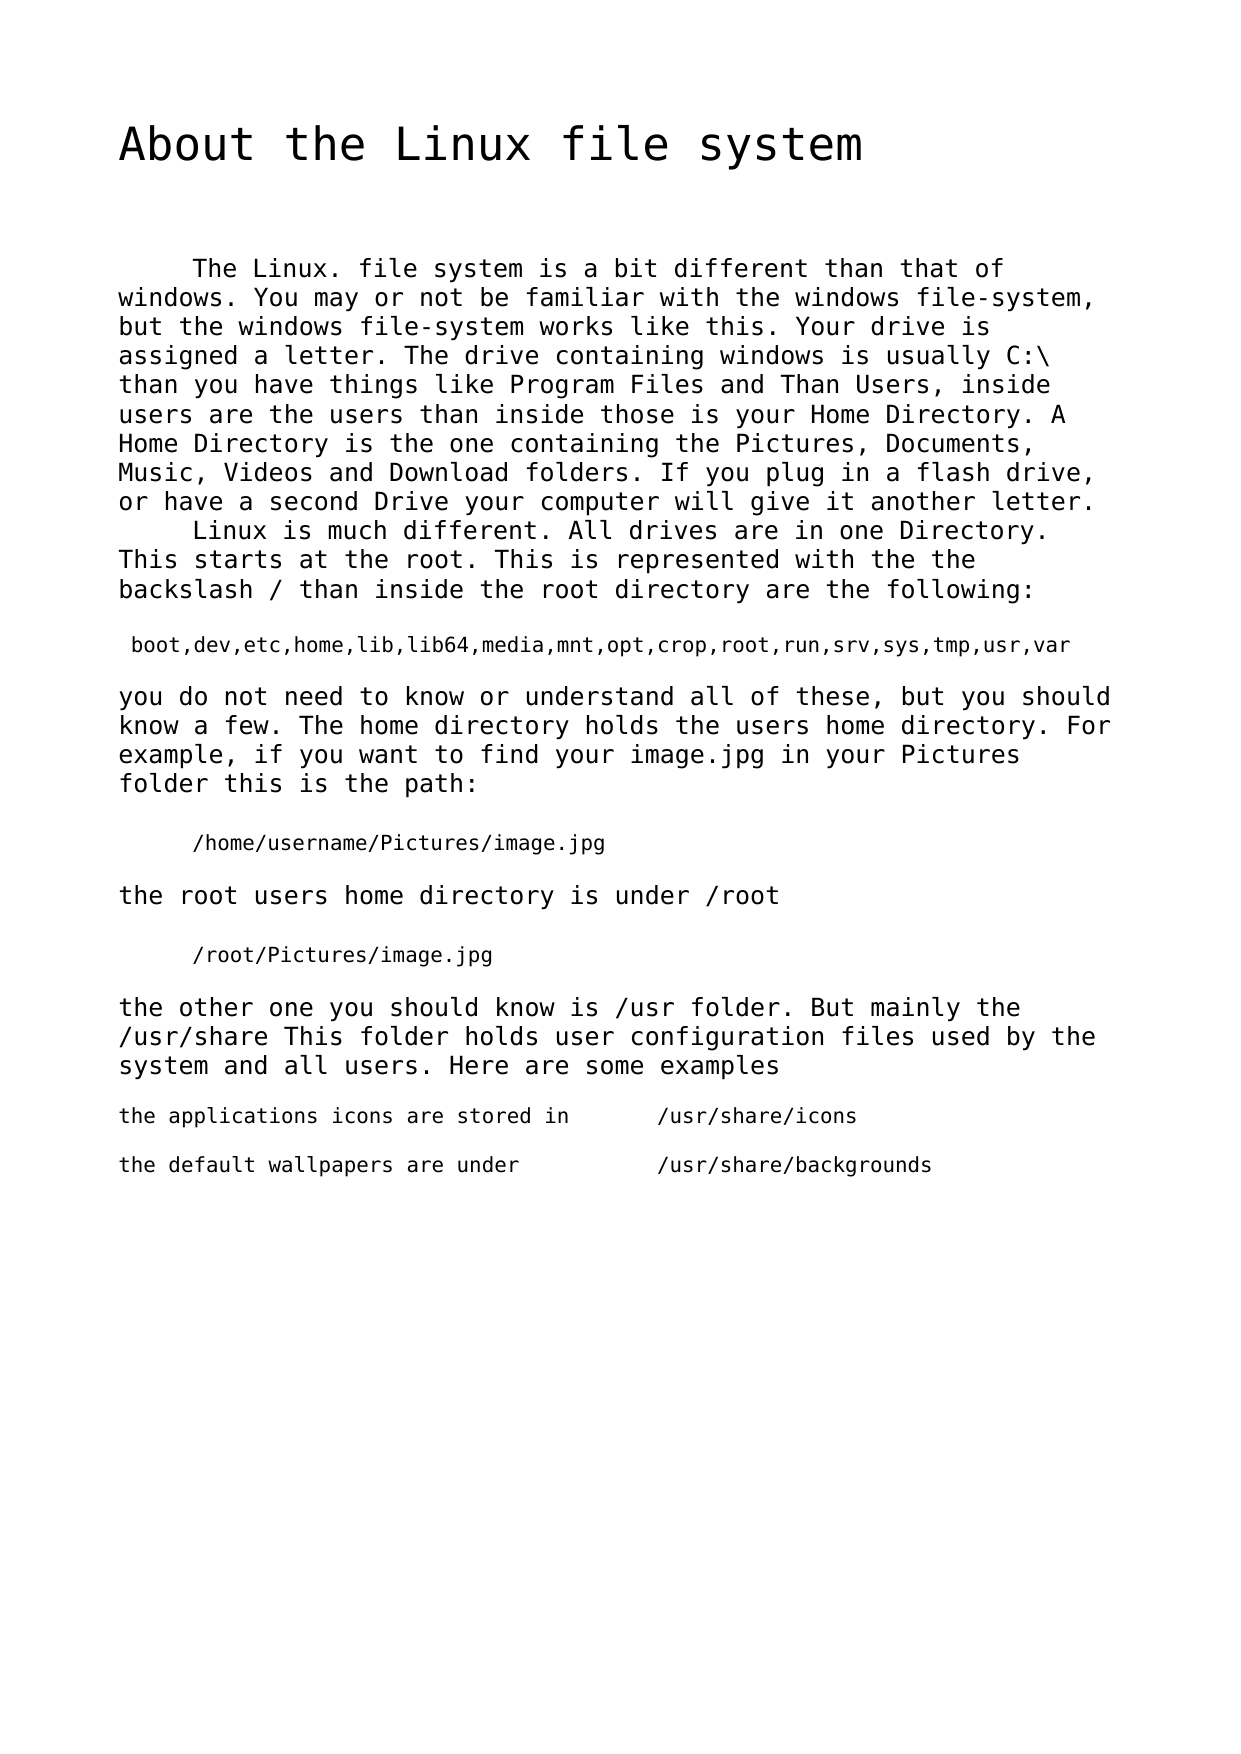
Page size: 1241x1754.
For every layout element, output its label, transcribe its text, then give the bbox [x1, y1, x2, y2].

text Linux is much different. All drives are in one Directory. This starts at the root. This is represented with the the backslash / than inside the root directory are the following: [118, 516, 1122, 604]
text /root/Pictures/image.jpg [118, 939, 1122, 968]
text the root users home directory is under /root [118, 881, 1122, 910]
text The Linux. file system is a bit different than that of windows. You may or not be familiar with the windows file-system, but the windows file-system works like this. Your drive is assigned a letter. The drive containing windows is usually C:\ than you have things like Program Files and Than Users, inside users are the users than inside those is your Home Directory. A Home Directory is the one containing the Pictures, Documents, Music, Videos and Download folders. If you plug in a flash drive, or have a second Drive your computer will give it another letter. [118, 254, 1122, 516]
text About the Linux file system [118, 118, 1122, 171]
text boot,dev,etc,home,lib,lib64,media,mnt,opt,crop,root,run,srv,sys,tmp,usr,var [118, 633, 1122, 657]
text you do not need to know or understand all of these, but you should know a few. The home directory holds the users home directory. For example, if you want to find your image.jpg in your Pictures folder this is the path: [118, 682, 1122, 798]
text the default wallpapers are under /usr/share/backgrounds [118, 1153, 1122, 1177]
text /home/username/Pictures/image.jpg [118, 827, 1122, 857]
text the applications icons are stored in /usr/share/icons [118, 1104, 1122, 1129]
text the other one you should know is /usr folder. But mainly the /usr/share This folder holds user configuration files used by the system and all users. Here are some examples [118, 993, 1122, 1080]
